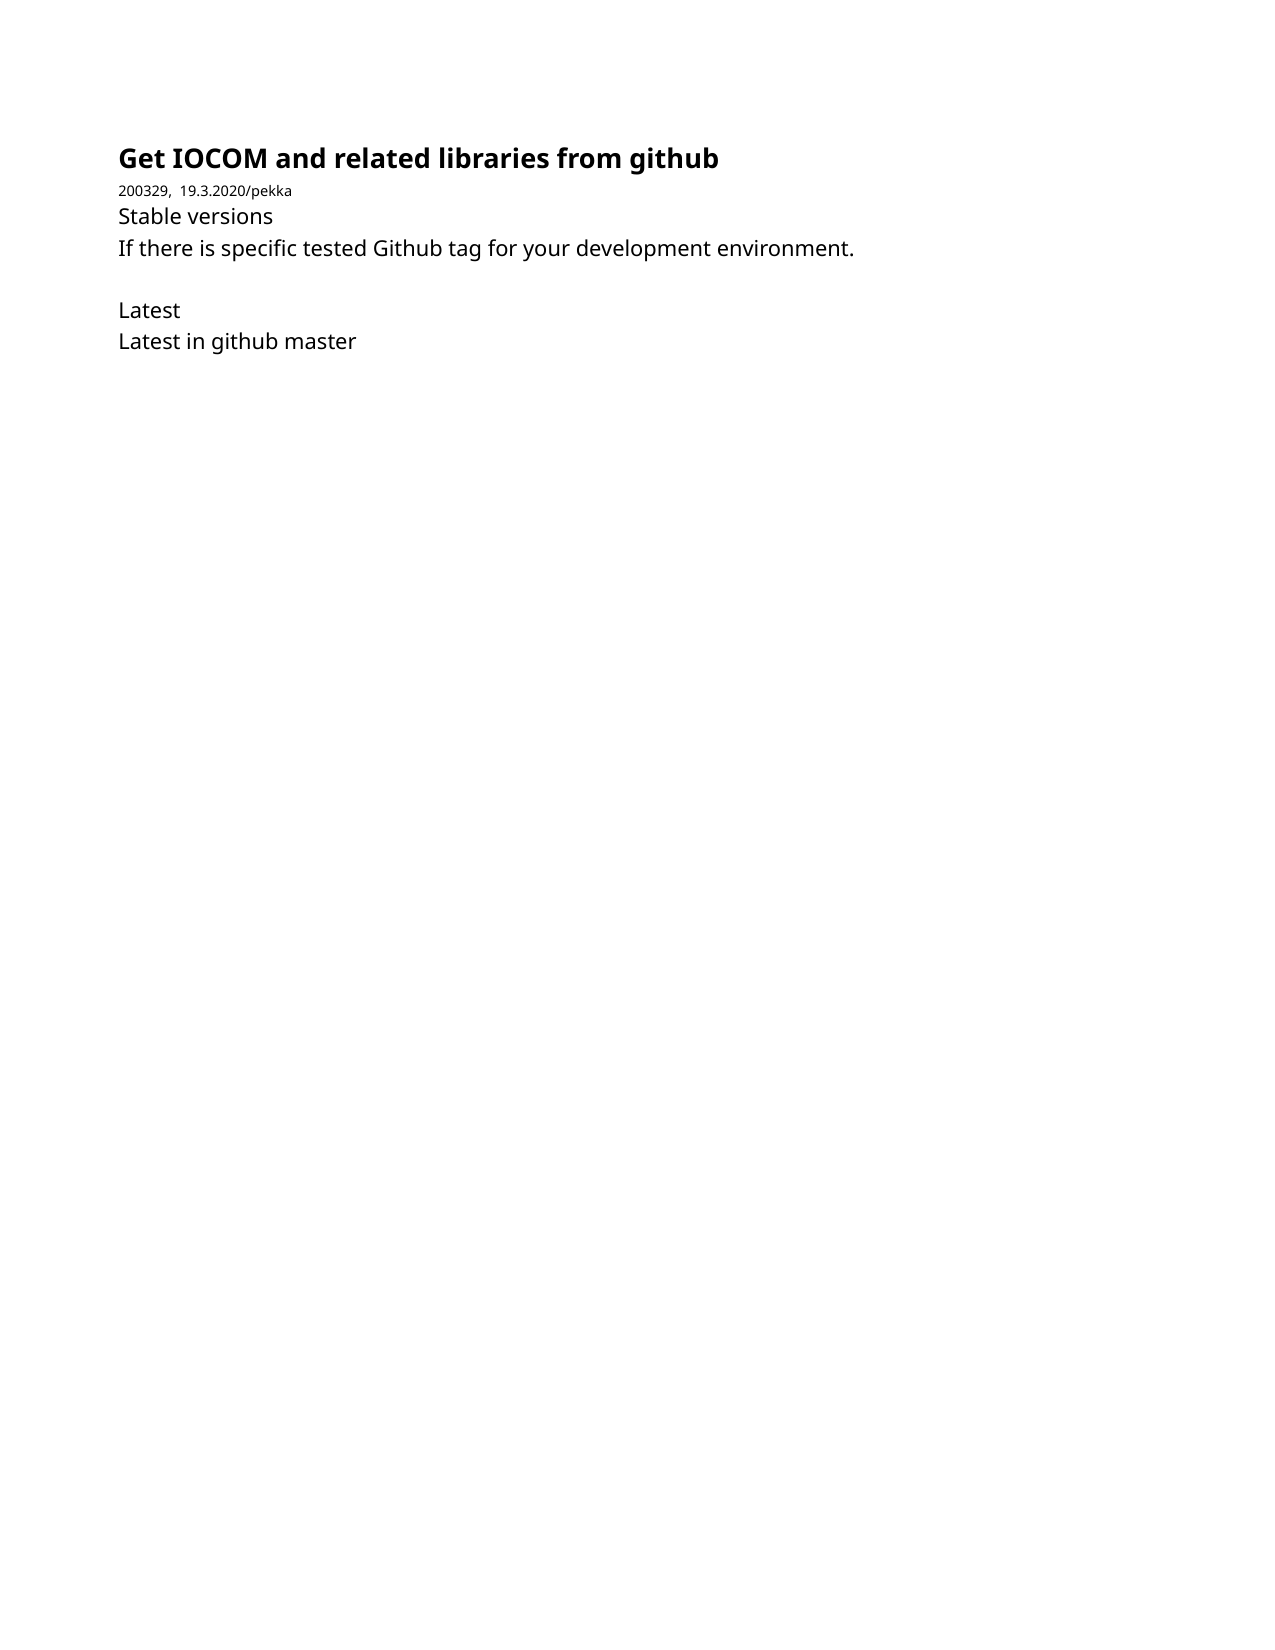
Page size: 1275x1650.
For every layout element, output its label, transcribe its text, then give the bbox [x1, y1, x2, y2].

text Latest in github master [118, 326, 1157, 356]
text 200329, 19.3.2020/pekka [118, 181, 1157, 200]
text If there is specific tested Github tag for your development environment. [118, 233, 1157, 262]
text Stable versions [118, 201, 1157, 231]
subtitle Get IOCOM and related libraries from github [118, 139, 1157, 176]
text Latest [118, 295, 1157, 325]
